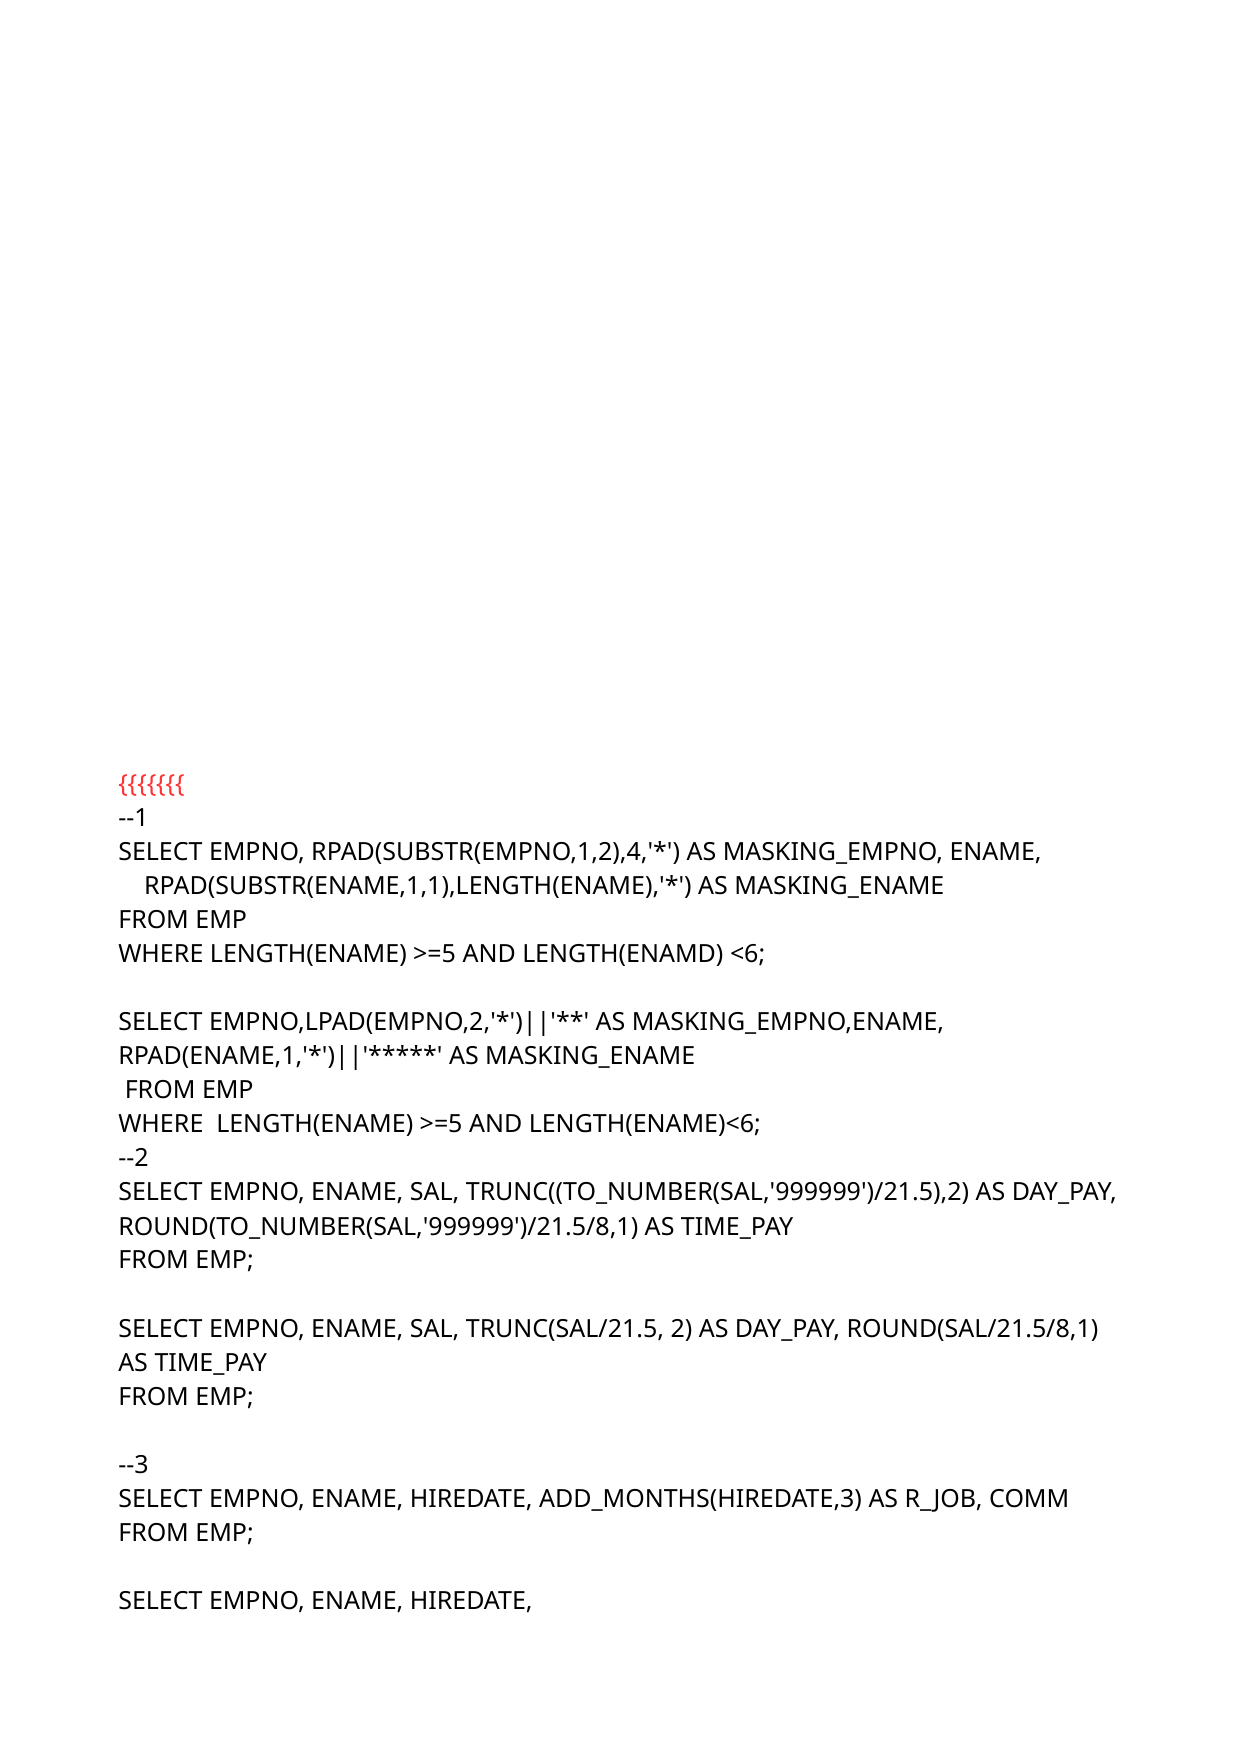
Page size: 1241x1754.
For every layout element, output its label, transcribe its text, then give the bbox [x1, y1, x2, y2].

text WHERE LENGTH(ENAME) >=5 AND LENGTH(ENAME)<6; [118, 1106, 1122, 1140]
text {{{{{{{ [118, 765, 1122, 799]
text SELECT EMPNO, RPAD(SUBSTR(EMPNO,1,2),4,'*') AS MASKING_EMPNO, ENAME, [118, 833, 1122, 867]
text WHERE LENGTH(ENAME) >=5 AND LENGTH(ENAMD) <6; [118, 936, 1122, 970]
text FROM EMP; [118, 1515, 1122, 1549]
text SELECT EMPNO,LPAD(EMPNO,2,'*')||'**' AS MASKING_EMPNO,ENAME, RPAD(ENAME,1,'*')||'*****' AS MASKING_ENAME [118, 1004, 1122, 1072]
text SELECT EMPNO, ENAME, HIREDATE, [118, 1583, 1122, 1617]
text --2 [118, 1140, 1122, 1174]
text SELECT EMPNO, ENAME, HIREDATE, ADD_MONTHS(HIREDATE,3) AS R_JOB, COMM [118, 1481, 1122, 1515]
text --1 [118, 799, 1122, 833]
text FROM EMP; [118, 1242, 1122, 1276]
text SELECT EMPNO, ENAME, SAL, TRUNC(SAL/21.5, 2) AS DAY_PAY, ROUND(SAL/21.5/8,1) AS TIME_PAY [118, 1310, 1122, 1378]
text FROM EMP [118, 1072, 1122, 1106]
text FROM EMP [118, 902, 1122, 936]
text --3 [118, 1447, 1122, 1481]
text RPAD(SUBSTR(ENAME,1,1),LENGTH(ENAME),'*') AS MASKING_ENAME [118, 867, 1122, 902]
text SELECT EMPNO, ENAME, SAL, TRUNC((TO_NUMBER(SAL,'999999')/21.5),2) AS DAY_PAY, ROUND(TO_NUMBER(SAL,'999999')/21.5/8,1) AS TIME_PAY [118, 1174, 1122, 1242]
text FROM EMP; [118, 1378, 1122, 1412]
